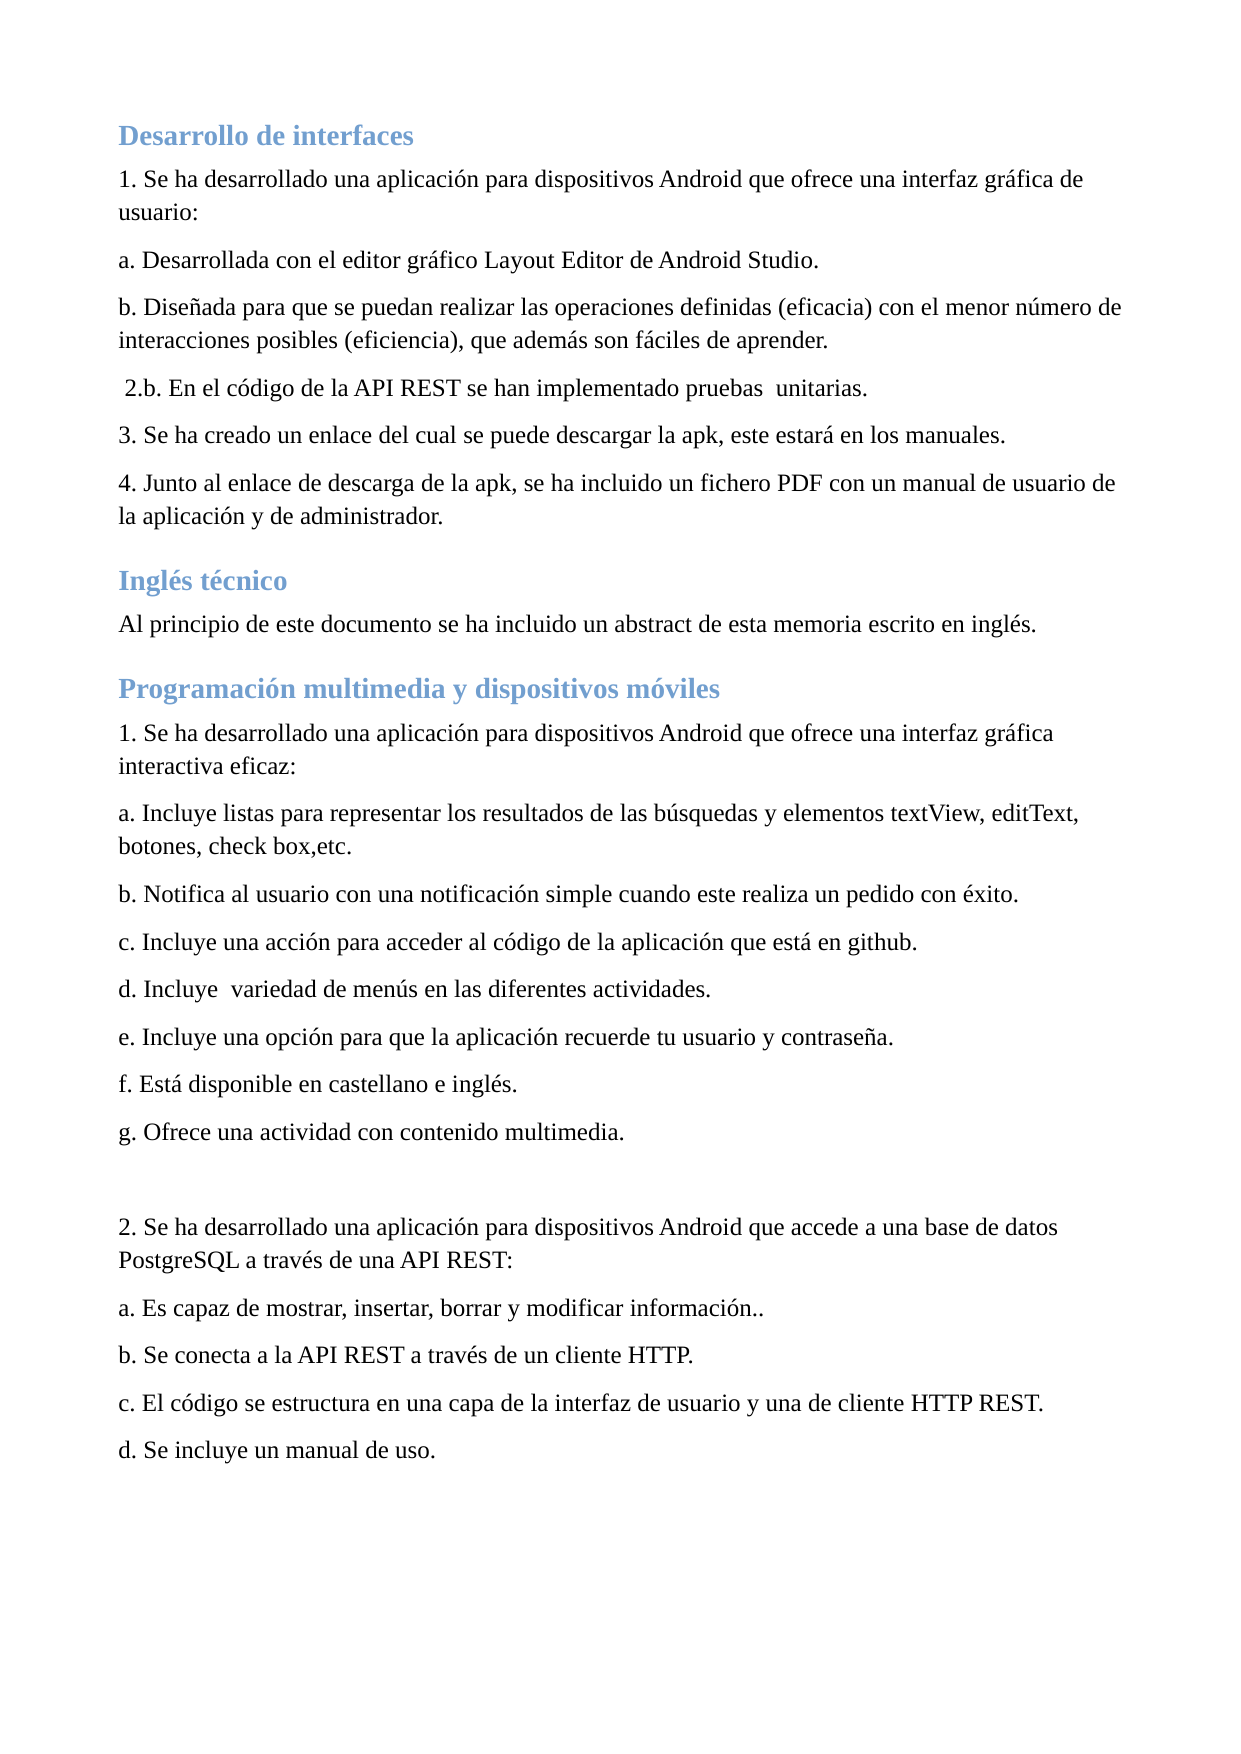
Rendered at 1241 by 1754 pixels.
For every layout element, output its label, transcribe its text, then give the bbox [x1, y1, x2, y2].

text b. Notifica al usuario con una notificación simple cuando este realiza un pedido con éxito. [118, 879, 1122, 908]
text 3. Se ha creado un enlace del cual se puede descargar la apk, este estará en los manuales. [118, 421, 1122, 449]
text a. Incluye listas para representar los resultados de las búsquedas y elementos textView, editText, botones, check box,etc. [118, 798, 1122, 860]
subtitle Inglés técnico [118, 563, 1122, 597]
text b. Diseñada para que se puedan realizar las operaciones definidas (eficacia) con el menor número de interacciones posibles (eficiencia), que además son fáciles de aprender. [118, 292, 1122, 354]
text c. Incluye una acción para acceder al código de la aplicación que está en github. [118, 927, 1122, 955]
text a. Desarrollada con el editor gráfico Layout Editor de Android Studio. [118, 245, 1122, 273]
text 2.b. En el código de la API REST se han implementado pruebas unitarias. [118, 373, 1122, 402]
subtitle Programación multimedia y dispositivos móviles [118, 672, 1122, 705]
text b. Se conecta a la API REST a través de un cliente HTTP. [118, 1340, 1122, 1369]
text a. Es capaz de mostrar, insertar, borrar y modificar información.. [118, 1293, 1122, 1322]
text e. Incluye una opción para que la aplicación recuerde tu usuario y contraseña. [118, 1022, 1122, 1051]
text Al principio de este documento se ha incluido un abstract de esta memoria escrito en inglés. [118, 609, 1122, 638]
text 1. Se ha desarrollado una aplicación para dispositivos Android que ofrece una interfaz gráfica de usuario: [118, 164, 1122, 226]
text f. Está disponible en castellano e inglés. [118, 1069, 1122, 1098]
text c. El código se estructura en una capa de la interfaz de usuario y una de cliente HTTP REST. [118, 1388, 1122, 1417]
text 2. Se ha desarrollado una aplicación para dispositivos Android que accede a una base de datos PostgreSQL a través de una API REST: [118, 1212, 1122, 1274]
text g. Ofrece una actividad con contenido multimedia. [118, 1117, 1122, 1146]
subtitle Desarrollo de interfaces [118, 118, 1122, 152]
text d. Se incluye un manual de uso. [118, 1436, 1122, 1464]
text d. Incluye variedad de menús en las diferentes actividades. [118, 974, 1122, 1003]
text 4. Junto al enlace de descarga de la apk, se ha incluido un fichero PDF con un manual de usuario de la aplicación y de administrador. [118, 468, 1122, 530]
text 1. Se ha desarrollado una aplicación para dispositivos Android que ofrece una interfaz gráfica interactiva eficaz: [118, 718, 1122, 779]
